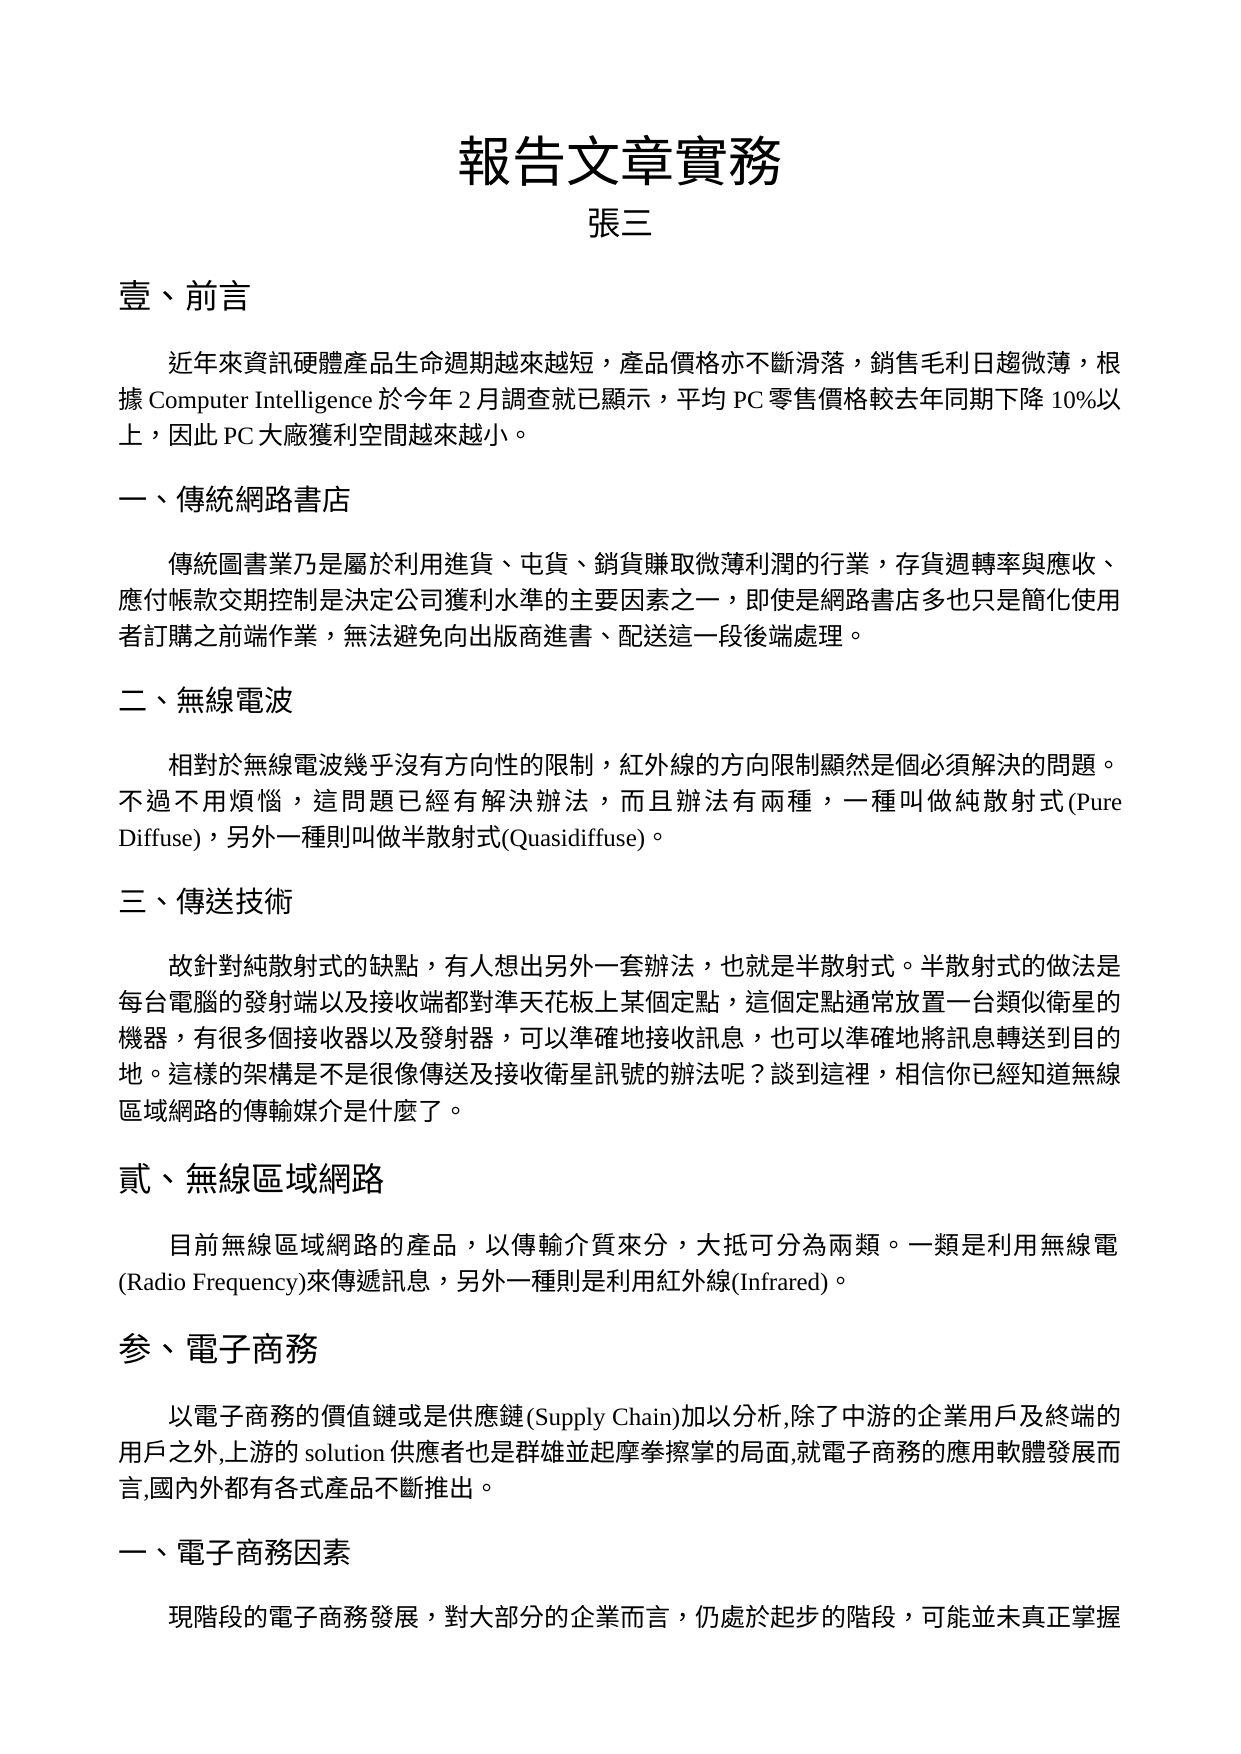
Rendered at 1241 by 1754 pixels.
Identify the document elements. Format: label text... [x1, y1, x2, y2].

text 三、傳送技術 [118, 879, 1122, 921]
text 張三 [118, 197, 1122, 245]
text 以電子商務的價值鏈或是供應鏈(Supply Chain)加以分析,除了中游的企業用戶及終端的用戶之外,上游的solution供應者也是群雄並起摩拳擦掌的局面,就電子商務的應用軟體發展而言,國內外都有各式產品不斷推出。 [118, 1396, 1122, 1505]
text 一、傳統網路書店 [118, 477, 1122, 519]
text 相對於無線電波幾乎沒有方向性的限制，紅外線的方向限制顯然是個必須解決的問題。不過不用煩惱，這問題已經有解決辦法，而且辦法有兩種，一種叫做純散射式(Pure Diffuse)，另外一種則叫做半散射式(Quasidiffuse)。 [118, 745, 1122, 854]
text 二、無線電波 [118, 678, 1122, 720]
text 報告文章實務 [118, 118, 1122, 197]
text 現階段的電子商務發展，對大部分的企業而言，仍處於起步的階段，可能並未真正掌握 [118, 1597, 1122, 1634]
text 目前無線區域網路的產品，以傳輸介質來分，大抵可分為兩類。一類是利用無線電(Radio Frequency)來傳遞訊息，另外一種則是利用紅外線(Infrared)。 [118, 1226, 1122, 1298]
text 貳、無線區域網路 [118, 1152, 1122, 1201]
text 参、電子商務 [118, 1323, 1122, 1371]
text 壹、前言 [118, 270, 1122, 318]
text 一、電子商務因素 [118, 1530, 1122, 1572]
text 近年來資訊硬體產品生命週期越來越短，產品價格亦不斷滑落，銷售毛利日趨微薄，根據Computer Intelligence於今年2月調查就已顯示，平均PC零售價格較去年同期下降10%以上，因此PC大廠獲利空間越來越小。 [118, 343, 1122, 452]
text 故針對純散射式的缺點，有人想出另外一套辦法，也就是半散射式。半散射式的做法是每台電腦的發射端以及接收端都對準天花板上某個定點，這個定點通常放置一台類似衛星的機器，有很多個接收器以及發射器，可以準確地接收訊息，也可以準確地將訊息轉送到目的地。這樣的架構是不是很像傳送及接收衛星訊號的辦法呢？談到這裡，相信你已經知道無線區域網路的傳輸媒介是什麼了。 [118, 946, 1122, 1127]
text 傳統圖書業乃是屬於利用進貨、屯貨、銷貨賺取微薄利潤的行業，存貨週轉率與應收、應付帳款交期控制是決定公司獲利水準的主要因素之一，即使是網路書店多也只是簡化使用者訂購之前端作業，無法避免向出版商進書、配送這一段後端處理。 [118, 544, 1122, 653]
